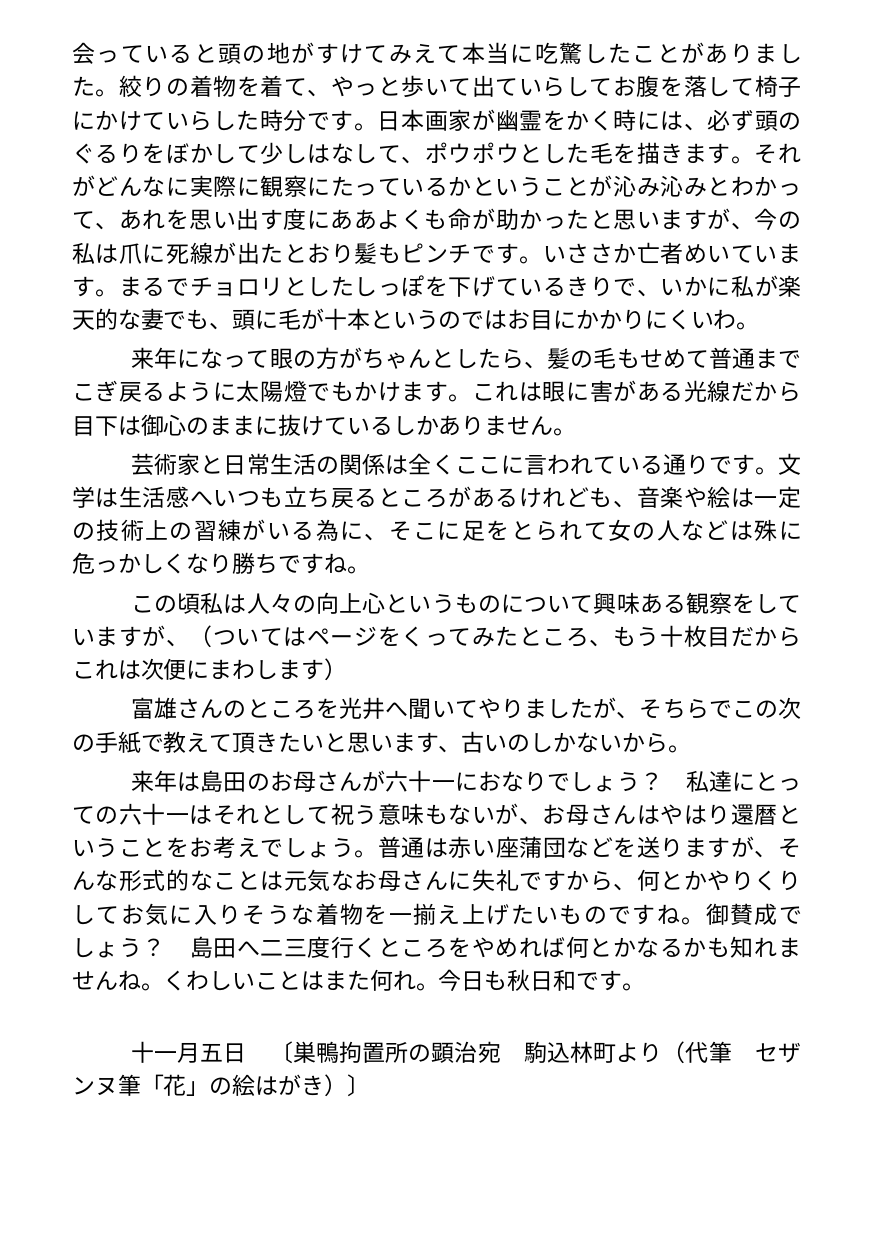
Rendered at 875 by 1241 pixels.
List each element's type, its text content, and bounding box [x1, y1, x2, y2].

text 富雄さんのところを光井へ聞いてやりましたが、そちらでこの次の手紙で教えて頂きたいと思います、古いのしかないから。 [72, 691, 802, 758]
text 来年になって眼の方がちゃんとしたら、髪の毛もせめて普通までこぎ戻るように太陽燈でもかけます。これは眼に害がある光線だから目下は御心のままに抜けているしかありません。 [72, 341, 802, 441]
text 十一月五日 〔巣鴨拘置所の顕治宛 駒込林町より（代筆 セザンヌ筆「花」の絵はがき）〕 [72, 1035, 802, 1101]
text この頃私は人々の向上心というものについて興味ある観察をしていますが、（ついてはページをくってみたところ、もう十枚目だからこれは次便にまわします） [72, 586, 802, 685]
text 会っていると頭の地がすけてみえて本当に吃驚したことがありました。絞りの着物を着て、やっと歩いて出ていらしてお腹を落して椅子にかけていらした時分です。日本画家が幽霊をかく時には、必ず頭のぐるりをぼかして少しはなして、ポウポウとした毛を描きます。それがどんなに実際に観察にたっているかということが沁み沁みとわかって、あれを思い出す度にああよくも命が助かったと思いますが、今の私は爪に死線が出たとおり髪もピンチです。いささか亡者めいています。まるでチョロリとしたしっぽを下げているきりで、いかに私が楽天的な妻でも、頭に毛が十本というのではお目にかかりにくいわ。 [72, 36, 802, 335]
text 来年は島田のお母さんが六十一におなりでしょう？ 私達にとっての六十一はそれとして祝う意味もないが、お母さんはやはり還暦ということをお考えでしょう。普通は赤い座蒲団などを送りますが、そんな形式的なことは元気なお母さんに失礼ですから、何とかやりくりしてお気に入りそうな着物を一揃え上げたいものですね。御賛成でしょう？ 島田へ二三度行くところをやめれば何とかなるかも知れませんね。くわしいことはまた何れ。今日も秋日和です。 [72, 763, 802, 996]
text 芸術家と日常生活の関係は全くここに言われている通りです。文学は生活感へいつも立ち戻るところがあるけれども、音楽や絵は一定の技術上の習練がいる為に、そこに足をとられて女の人などは殊に危っかしくなり勝ちですね。 [72, 447, 802, 579]
